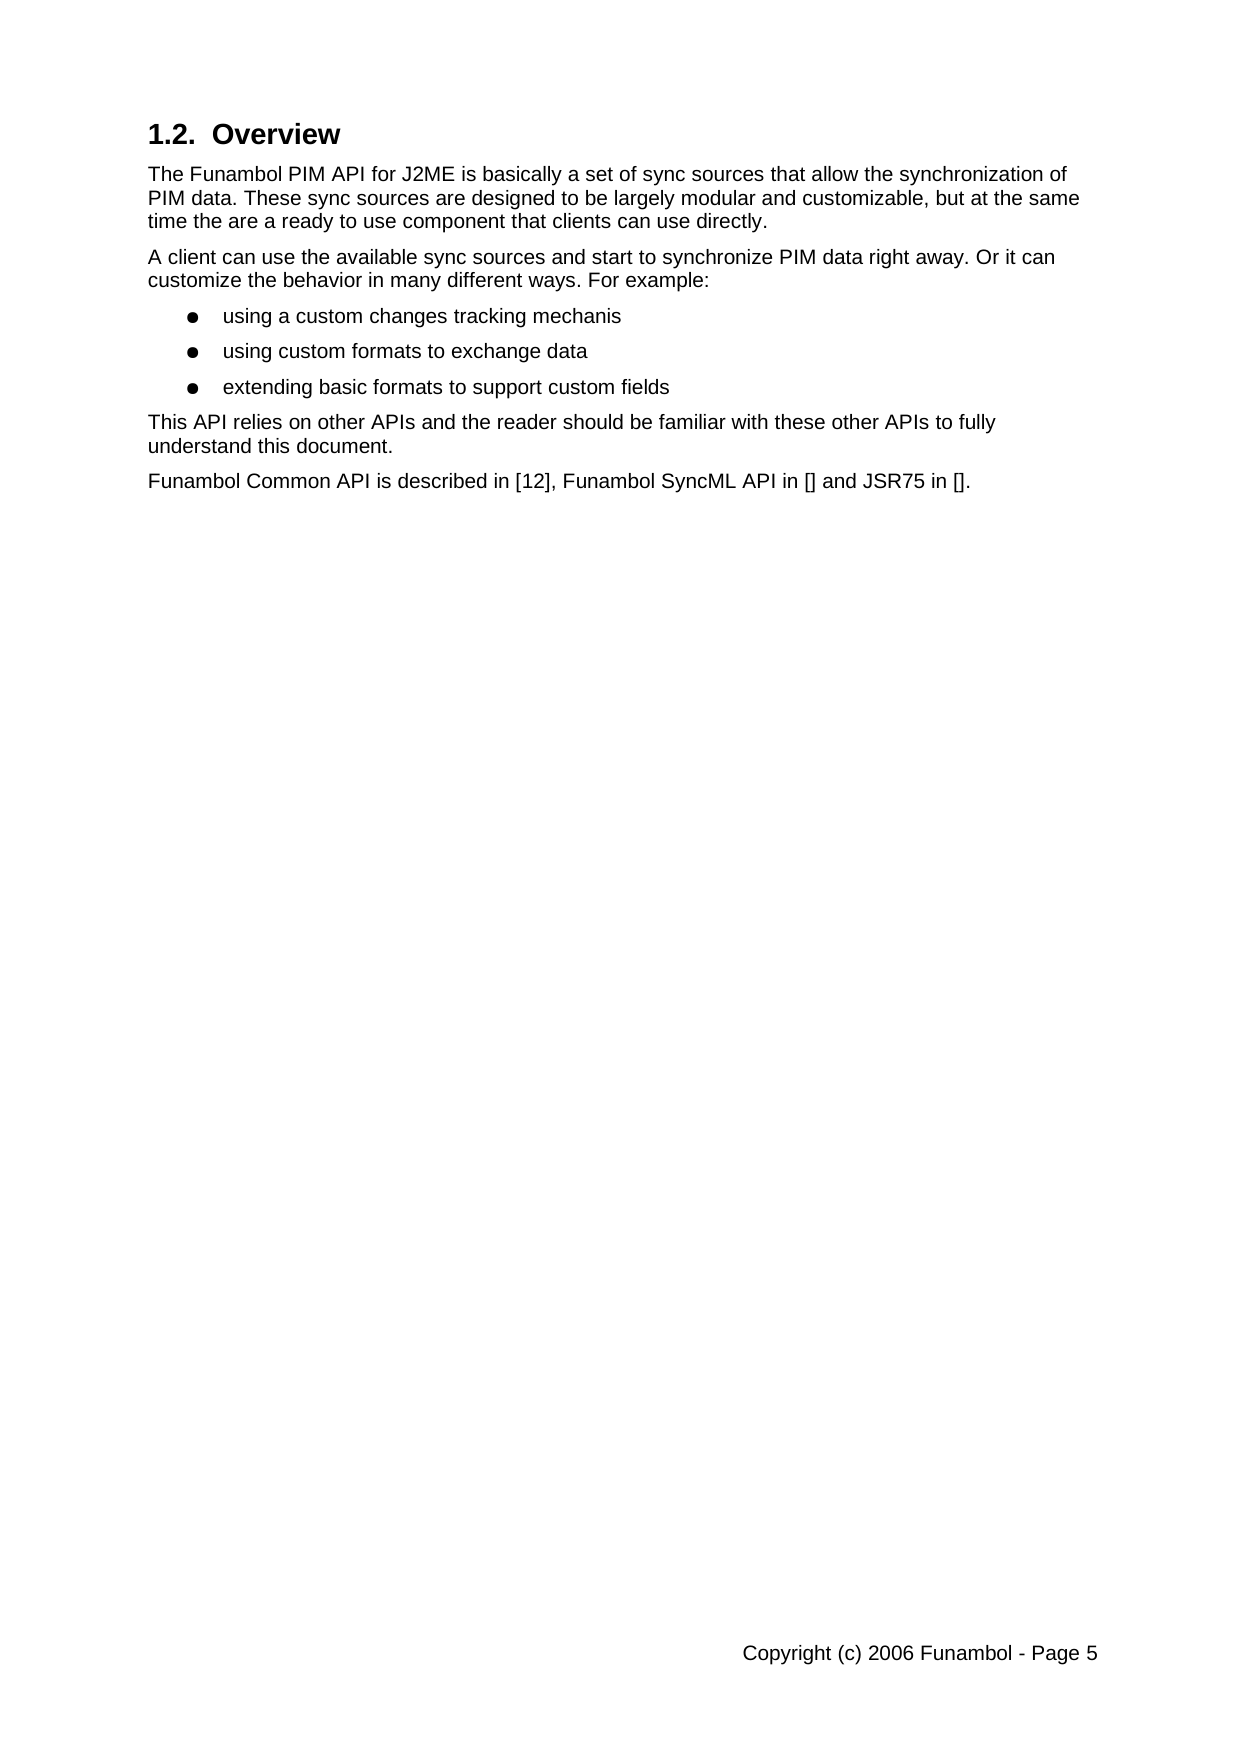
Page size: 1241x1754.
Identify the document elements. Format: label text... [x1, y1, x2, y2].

text The Funambol PIM API for J2ME is basically a set of sync sources that allow the synchronization of PIM data. These sync sources are designed to be largely modular and customizable, but at the same time the are a ready to use component that clients can use directly. [148, 163, 1098, 233]
text A client can use the available sync sources and start to synchronize PIM data right away. Or it can customize the behavior in many different ways. For example: [148, 245, 1098, 292]
text This API relies on other APIs and the reader should be familiar with these other APIs to fully understand this document. [148, 411, 1098, 458]
text Funambol Common API is described in [12], Funambol SyncML API in [] and JSR75 in []. [148, 469, 1098, 493]
list using custom formats to exchange data [185, 340, 1098, 363]
list extending basic formats to support custom fields [185, 375, 1098, 399]
list using a custom changes tracking mechanis [185, 304, 1098, 328]
subtitle Overview [148, 118, 1098, 151]
